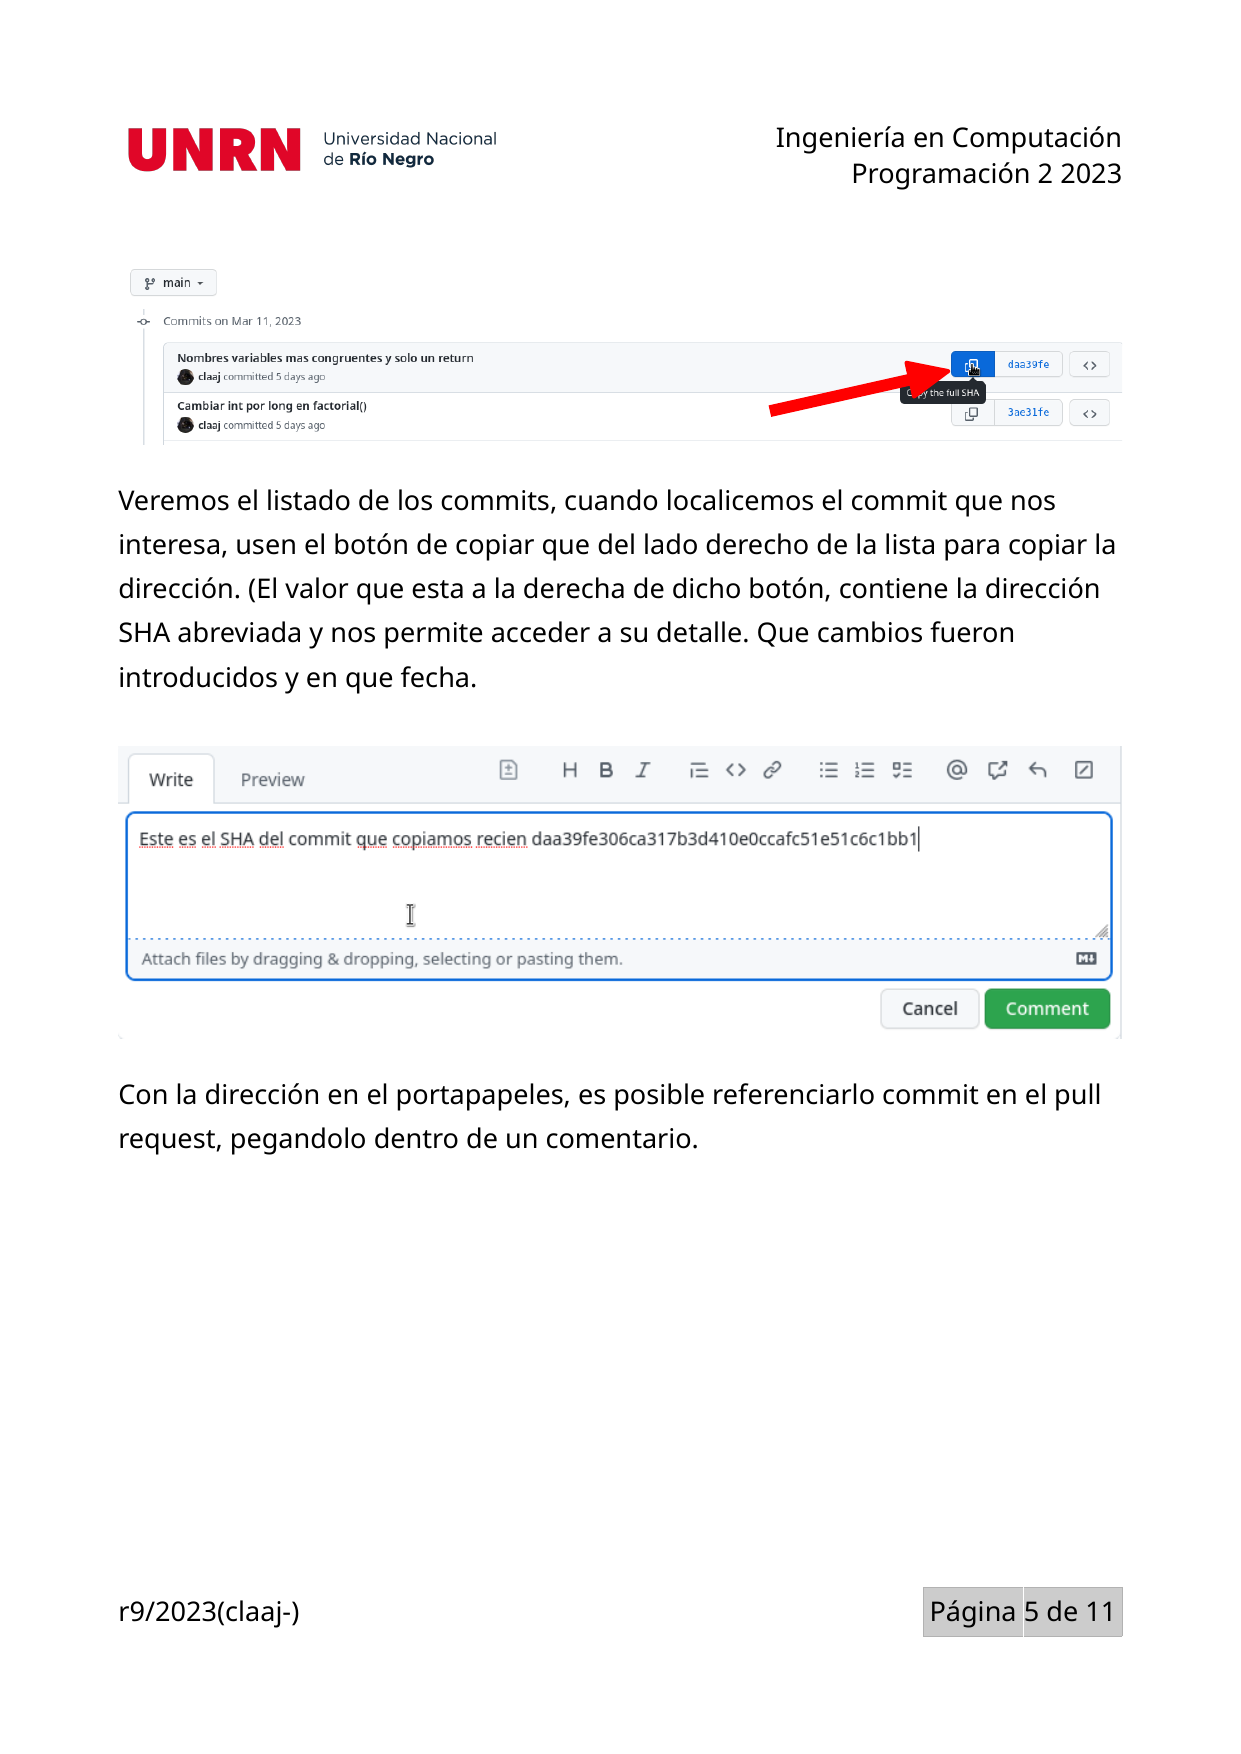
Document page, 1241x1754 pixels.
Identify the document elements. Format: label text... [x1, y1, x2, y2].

text [118, 221, 1122, 250]
picture [118, 118, 505, 180]
text [118, 717, 1122, 746]
picture [118, 250, 1123, 445]
text Con la dirección en el portapapeles, es posible referenciarlo commit en el pull request, pegandolo dentro de un comentario. [118, 1039, 1122, 1156]
picture [118, 746, 1123, 1039]
text Veremos el listado de los commits, cuando localicemos el commit que nos interesa, usen el botón de copiar que del lado derecho de la lista para copiar la dirección. (El valor que esta a la derecha de dicho botón, contiene la dirección SHA abreviada y nos permite acceder a su detalle. Que cambios fueron introducidos y en que fecha. [118, 445, 1122, 695]
